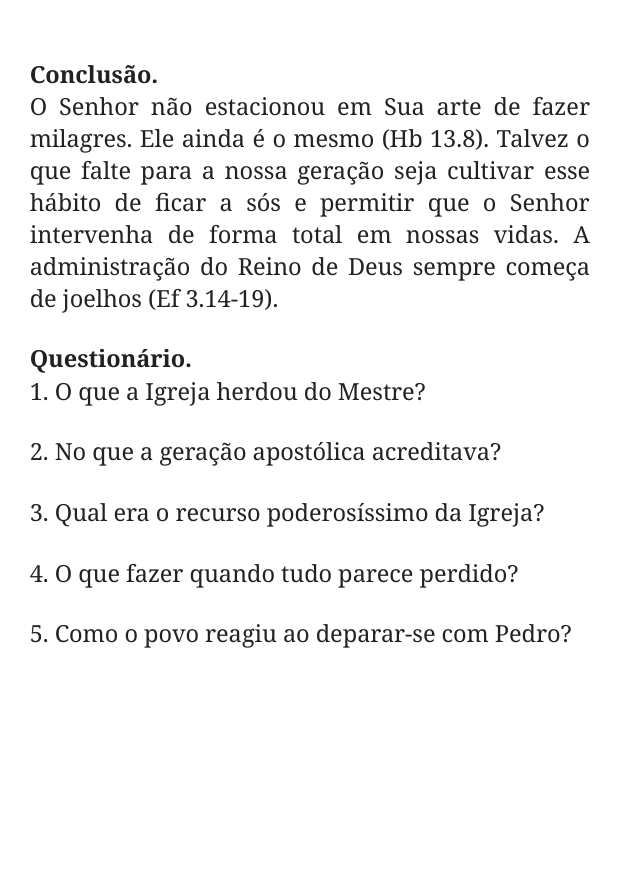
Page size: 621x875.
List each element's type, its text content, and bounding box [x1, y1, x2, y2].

text 4. O que fazer quando tudo parece perdido? [29, 557, 591, 589]
text Conclusão. [29, 58, 591, 90]
text 1. O que a Igreja herdou do Mestre? [29, 375, 591, 407]
text 5. Como o povo reagiu ao deparar-se com Pedro? [29, 618, 591, 650]
text 3. Qual era o recurso poderosíssimo da Igreja? [29, 496, 591, 528]
text Questionário. [29, 343, 591, 375]
text 2. No que a geração apostólica acreditava? [29, 436, 591, 467]
text O Senhor não estacionou em Sua arte de fazer milagres. Ele ainda é o mesmo (Hb 13.8). Talvez o que falte para a nossa geração seja cultivar esse hábito de ficar a sós e permitir que o Senhor intervenha de forma total em nossas vidas. A administração do Reino de Deus sempre começa de joelhos (Ef 3.14-19). [29, 90, 591, 314]
